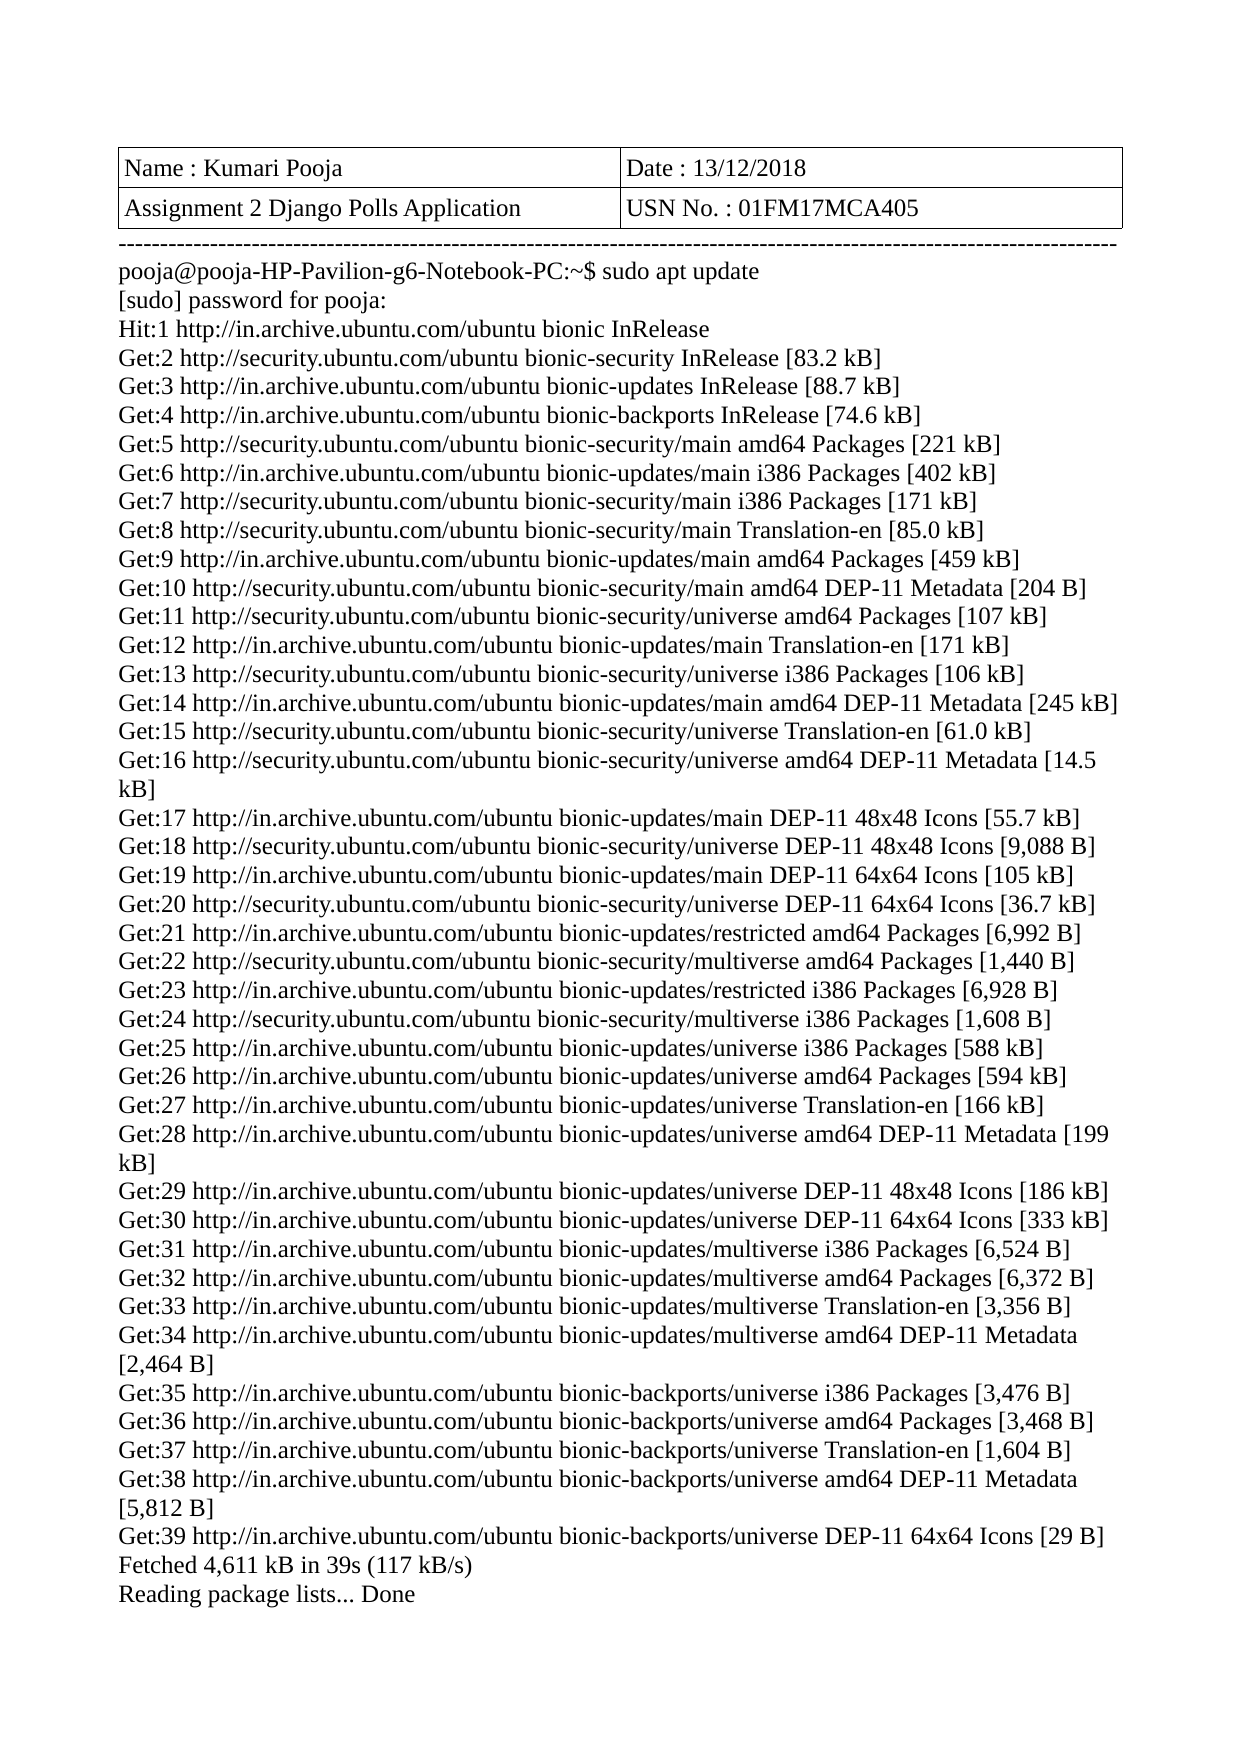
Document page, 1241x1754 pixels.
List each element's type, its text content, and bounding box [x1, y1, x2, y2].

text Get:5 http://security.ubuntu.com/ubuntu bionic-security/main amd64 Packages [221 kB] [118, 429, 1122, 458]
text [sudo] password for pooja: [118, 285, 1122, 314]
table_header Name : Kumari Pooja [119, 148, 620, 187]
text Get:18 http://security.ubuntu.com/ubuntu bionic-security/universe DEP-11 48x48 Icons [9,088 B] [118, 831, 1122, 860]
text Get:29 http://in.archive.ubuntu.com/ubuntu bionic-updates/universe DEP-11 48x48 Icons [186 kB] [118, 1176, 1122, 1205]
text Get:23 http://in.archive.ubuntu.com/ubuntu bionic-updates/restricted i386 Packages [6,928 B] [118, 975, 1122, 1004]
text Get:39 http://in.archive.ubuntu.com/ubuntu bionic-backports/universe DEP-11 64x64 Icons [29 B] [118, 1521, 1122, 1550]
text Get:24 http://security.ubuntu.com/ubuntu bionic-security/multiverse i386 Packages [1,608 B] [118, 1004, 1122, 1033]
text Get:20 http://security.ubuntu.com/ubuntu bionic-security/universe DEP-11 64x64 Icons [36.7 kB] [118, 889, 1122, 918]
text pooja@pooja-HP-Pavilion-g6-Notebook-PC:~$ sudo apt update [118, 256, 1122, 285]
text Get:22 http://security.ubuntu.com/ubuntu bionic-security/multiverse amd64 Packages [1,440 B] [118, 946, 1122, 975]
text Get:37 http://in.archive.ubuntu.com/ubuntu bionic-backports/universe Translation-en [1,604 B] [118, 1435, 1122, 1464]
text Get:8 http://security.ubuntu.com/ubuntu bionic-security/main Translation-en [85.0 kB] [118, 515, 1122, 544]
text Get:17 http://in.archive.ubuntu.com/ubuntu bionic-updates/main DEP-11 48x48 Icons [55.7 kB] [118, 803, 1122, 831]
text Get:31 http://in.archive.ubuntu.com/ubuntu bionic-updates/multiverse i386 Packages [6,524 B] [118, 1234, 1122, 1263]
text Get:26 http://in.archive.ubuntu.com/ubuntu bionic-updates/universe amd64 Packages [594 kB] [118, 1061, 1122, 1090]
text Get:27 http://in.archive.ubuntu.com/ubuntu bionic-updates/universe Translation-en [166 kB] [118, 1090, 1122, 1119]
text Get:6 http://in.archive.ubuntu.com/ubuntu bionic-updates/main i386 Packages [402 kB] [118, 458, 1122, 486]
text Get:2 http://security.ubuntu.com/ubuntu bionic-security InRelease [83.2 kB] [118, 343, 1122, 371]
text Get:35 http://in.archive.ubuntu.com/ubuntu bionic-backports/universe i386 Packages [3,476 B] [118, 1378, 1122, 1406]
text Get:16 http://security.ubuntu.com/ubuntu bionic-security/universe amd64 DEP-11 Metadata [14.5 kB] [118, 745, 1122, 803]
text Get:4 http://in.archive.ubuntu.com/ubuntu bionic-backports InRelease [74.6 kB] [118, 400, 1122, 429]
text Get:36 http://in.archive.ubuntu.com/ubuntu bionic-backports/universe amd64 Packages [3,468 B] [118, 1406, 1122, 1435]
text Get:32 http://in.archive.ubuntu.com/ubuntu bionic-updates/multiverse amd64 Packages [6,372 B] [118, 1263, 1122, 1291]
text Get:12 http://in.archive.ubuntu.com/ubuntu bionic-updates/main Translation-en [171 kB] [118, 630, 1122, 659]
text Fetched 4,611 kB in 39s (117 kB/s) [118, 1550, 1122, 1579]
text Get:38 http://in.archive.ubuntu.com/ubuntu bionic-backports/universe amd64 DEP-11 Metadata [5,812 B] [118, 1464, 1122, 1521]
table_cell Assignment 2 Django Polls Application [119, 188, 620, 227]
text Get:9 http://in.archive.ubuntu.com/ubuntu bionic-updates/main amd64 Packages [459 kB] [118, 544, 1122, 573]
text Reading package lists... Done [118, 1579, 1122, 1608]
text Get:14 http://in.archive.ubuntu.com/ubuntu bionic-updates/main amd64 DEP-11 Metadata [245 kB] [118, 688, 1122, 716]
text Get:15 http://security.ubuntu.com/ubuntu bionic-security/universe Translation-en [61.0 kB] [118, 716, 1122, 745]
text Get:21 http://in.archive.ubuntu.com/ubuntu bionic-updates/restricted amd64 Packages [6,992 B] [118, 918, 1122, 946]
table_cell USN No. : 01FM17MCA405 [621, 188, 1122, 227]
text Get:11 http://security.ubuntu.com/ubuntu bionic-security/universe amd64 Packages [107 kB] [118, 601, 1122, 630]
text Get:28 http://in.archive.ubuntu.com/ubuntu bionic-updates/universe amd64 DEP-11 Metadata [199 kB] [118, 1119, 1122, 1176]
text Get:34 http://in.archive.ubuntu.com/ubuntu bionic-updates/multiverse amd64 DEP-11 Metadata [2,464 B] [118, 1320, 1122, 1378]
text ------------------------------------------------------------------------------------------------------------------------ [118, 229, 1122, 256]
text Get:13 http://security.ubuntu.com/ubuntu bionic-security/universe i386 Packages [106 kB] [118, 659, 1122, 688]
text Get:30 http://in.archive.ubuntu.com/ubuntu bionic-updates/universe DEP-11 64x64 Icons [333 kB] [118, 1205, 1122, 1234]
text Get:19 http://in.archive.ubuntu.com/ubuntu bionic-updates/main DEP-11 64x64 Icons [105 kB] [118, 860, 1122, 889]
text Get:7 http://security.ubuntu.com/ubuntu bionic-security/main i386 Packages [171 kB] [118, 486, 1122, 515]
table_header Date : 13/12/2018 [621, 148, 1122, 187]
text Get:10 http://security.ubuntu.com/ubuntu bionic-security/main amd64 DEP-11 Metadata [204 B] [118, 573, 1122, 601]
text Get:25 http://in.archive.ubuntu.com/ubuntu bionic-updates/universe i386 Packages [588 kB] [118, 1033, 1122, 1061]
text Get:3 http://in.archive.ubuntu.com/ubuntu bionic-updates InRelease [88.7 kB] [118, 371, 1122, 400]
text Hit:1 http://in.archive.ubuntu.com/ubuntu bionic InRelease [118, 314, 1122, 343]
text Get:33 http://in.archive.ubuntu.com/ubuntu bionic-updates/multiverse Translation-en [3,356 B] [118, 1291, 1122, 1320]
